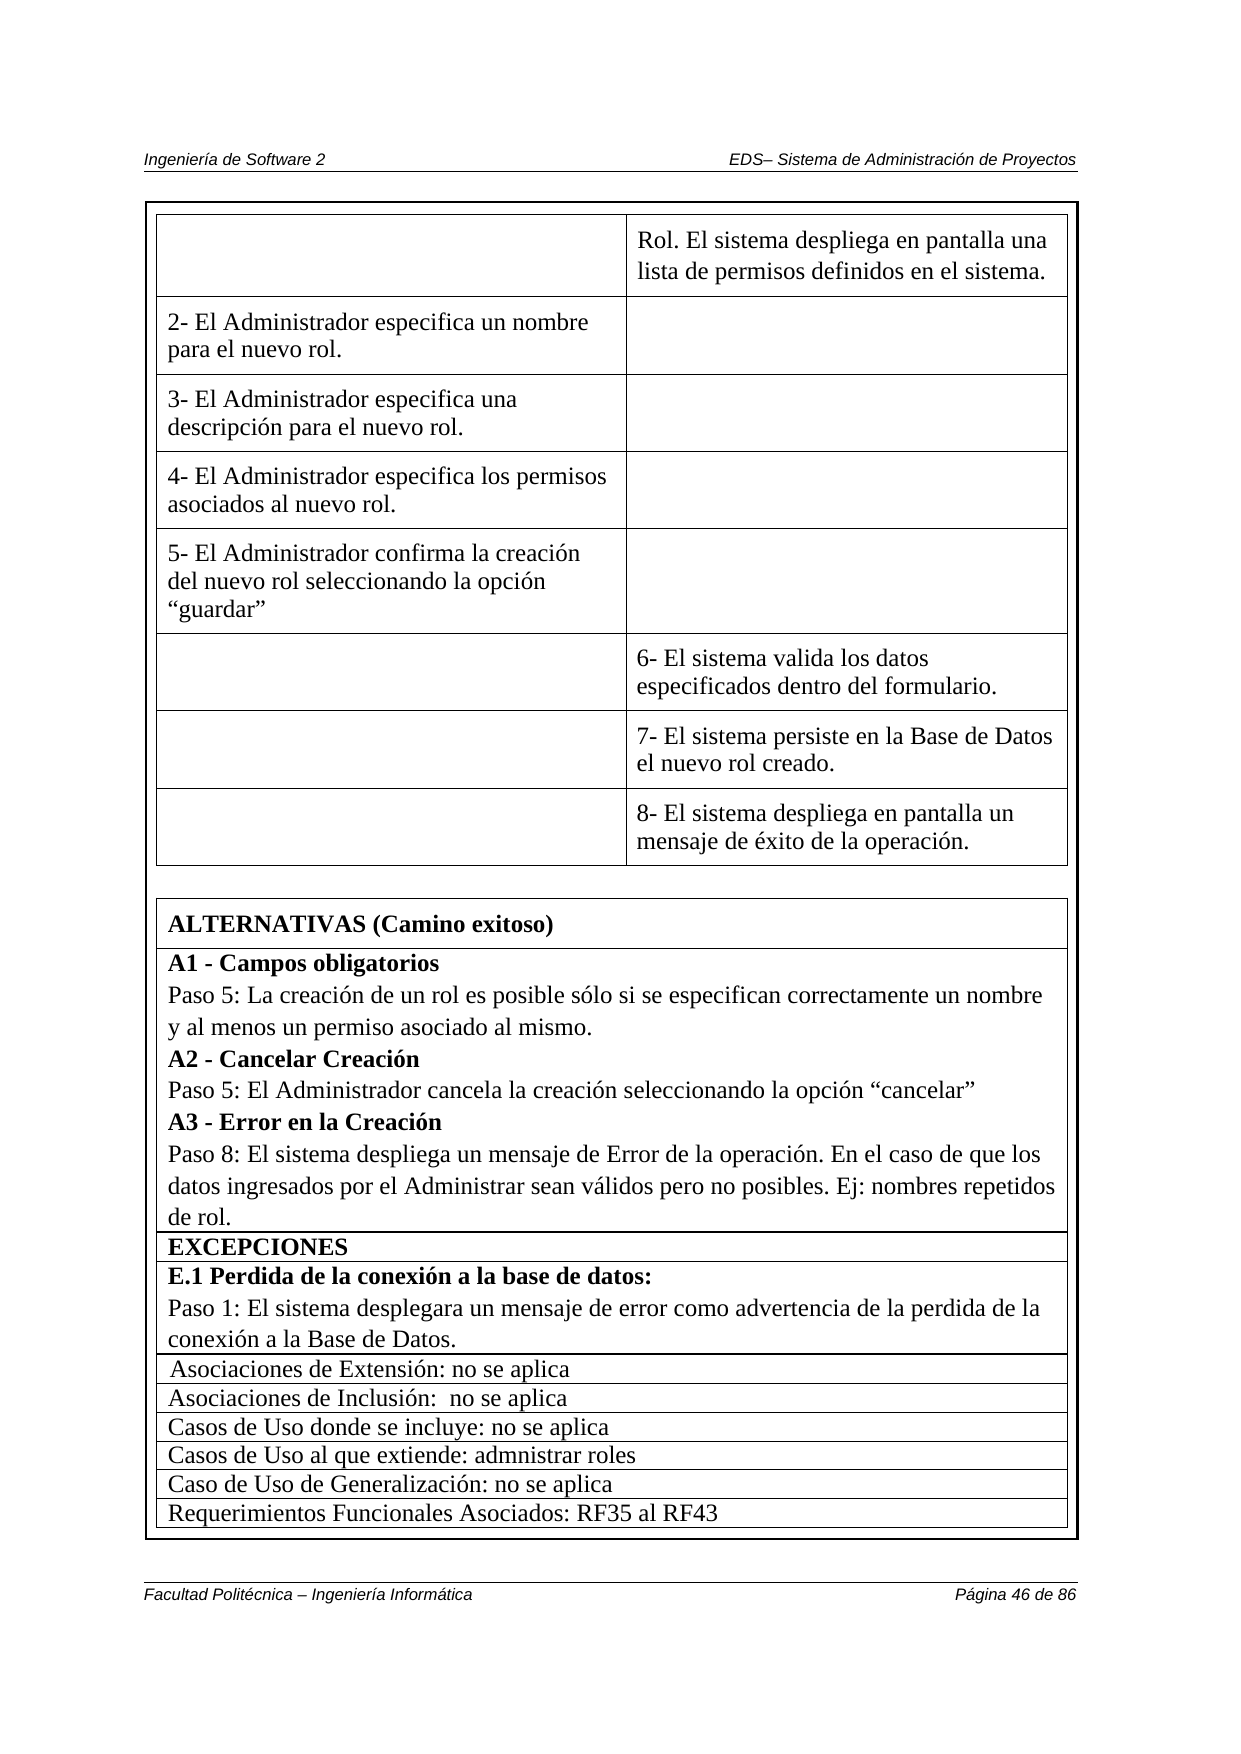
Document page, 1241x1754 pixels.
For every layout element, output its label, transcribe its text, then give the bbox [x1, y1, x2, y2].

table_cell [157, 711, 626, 788]
table_cell [157, 215, 626, 296]
table_cell Caso de Uso de Generalización: no se aplica [157, 1470, 1067, 1498]
table_cell 6- El sistema valida los datos especificados dentro del formulario. [627, 634, 1067, 710]
table_cell Casos de Uso al que extiende: admnistrar roles [157, 1442, 1067, 1469]
table_header Asociaciones de Extensión: no se aplica [157, 1355, 1067, 1383]
table_cell [627, 297, 1067, 373]
table_cell [627, 452, 1067, 528]
table_cell E.1 Perdida de la conexión a la base de datos: Paso 1: El sistema desplegara un mensaje de error como advertencia de la perdida de la conexión a la Base de Datos. [157, 1262, 1067, 1353]
table_cell Rol. El sistema despliega en pantalla una lista de permisos definidos en el sistema. [627, 215, 1067, 296]
table_cell 3- El Administrador especifica una descripción para el nuevo rol. [157, 375, 626, 451]
table_cell A1 - Campos obligatorios Paso 5: La creación de un rol es posible sólo si se especifican correctamente un nombre y al menos un permiso asociado al mismo. A2 - Cancelar Creación Paso 5: El Administrador cancela la creación seleccionando la opción “cancelar” A3 - Error en la Creación Paso 8: El sistema despliega un mensaje de Error de la operación. En el caso de que los datos ingresados por el Administrar sean válidos pero no posibles. Ej: nombres repetidos de rol. [157, 949, 1067, 1231]
table_cell Requerimientos Funcionales Asociados: RF35 al RF43 [157, 1499, 1067, 1527]
table_cell 4- El Administrador especifica los permisos asociados al nuevo rol. [157, 452, 626, 528]
table_cell Casos de Uso donde se incluye: no se aplica [157, 1413, 1067, 1441]
table_header ALTERNATIVAS (Camino exitoso) [157, 899, 1067, 948]
table_cell [627, 529, 1067, 633]
table_header EXCEPCIONES [157, 1233, 1067, 1261]
table_cell 2- El Administrador especifica un nombre para el nuevo rol. [157, 297, 626, 373]
table_cell Asociaciones de Inclusión: no se aplica [157, 1384, 1067, 1412]
table_cell [627, 375, 1067, 451]
table_cell 8- El sistema despliega en pantalla un mensaje de éxito de la operación. [627, 789, 1067, 865]
table_cell [157, 634, 626, 710]
table_cell 5- El Administrador confirma la creación del nuevo rol seleccionando la opción “guardar” [157, 529, 626, 633]
table_cell [157, 789, 626, 865]
table_cell 7- El sistema persiste en la Base de Datos el nuevo rol creado. [627, 711, 1067, 788]
table_header [147, 203, 1076, 1538]
